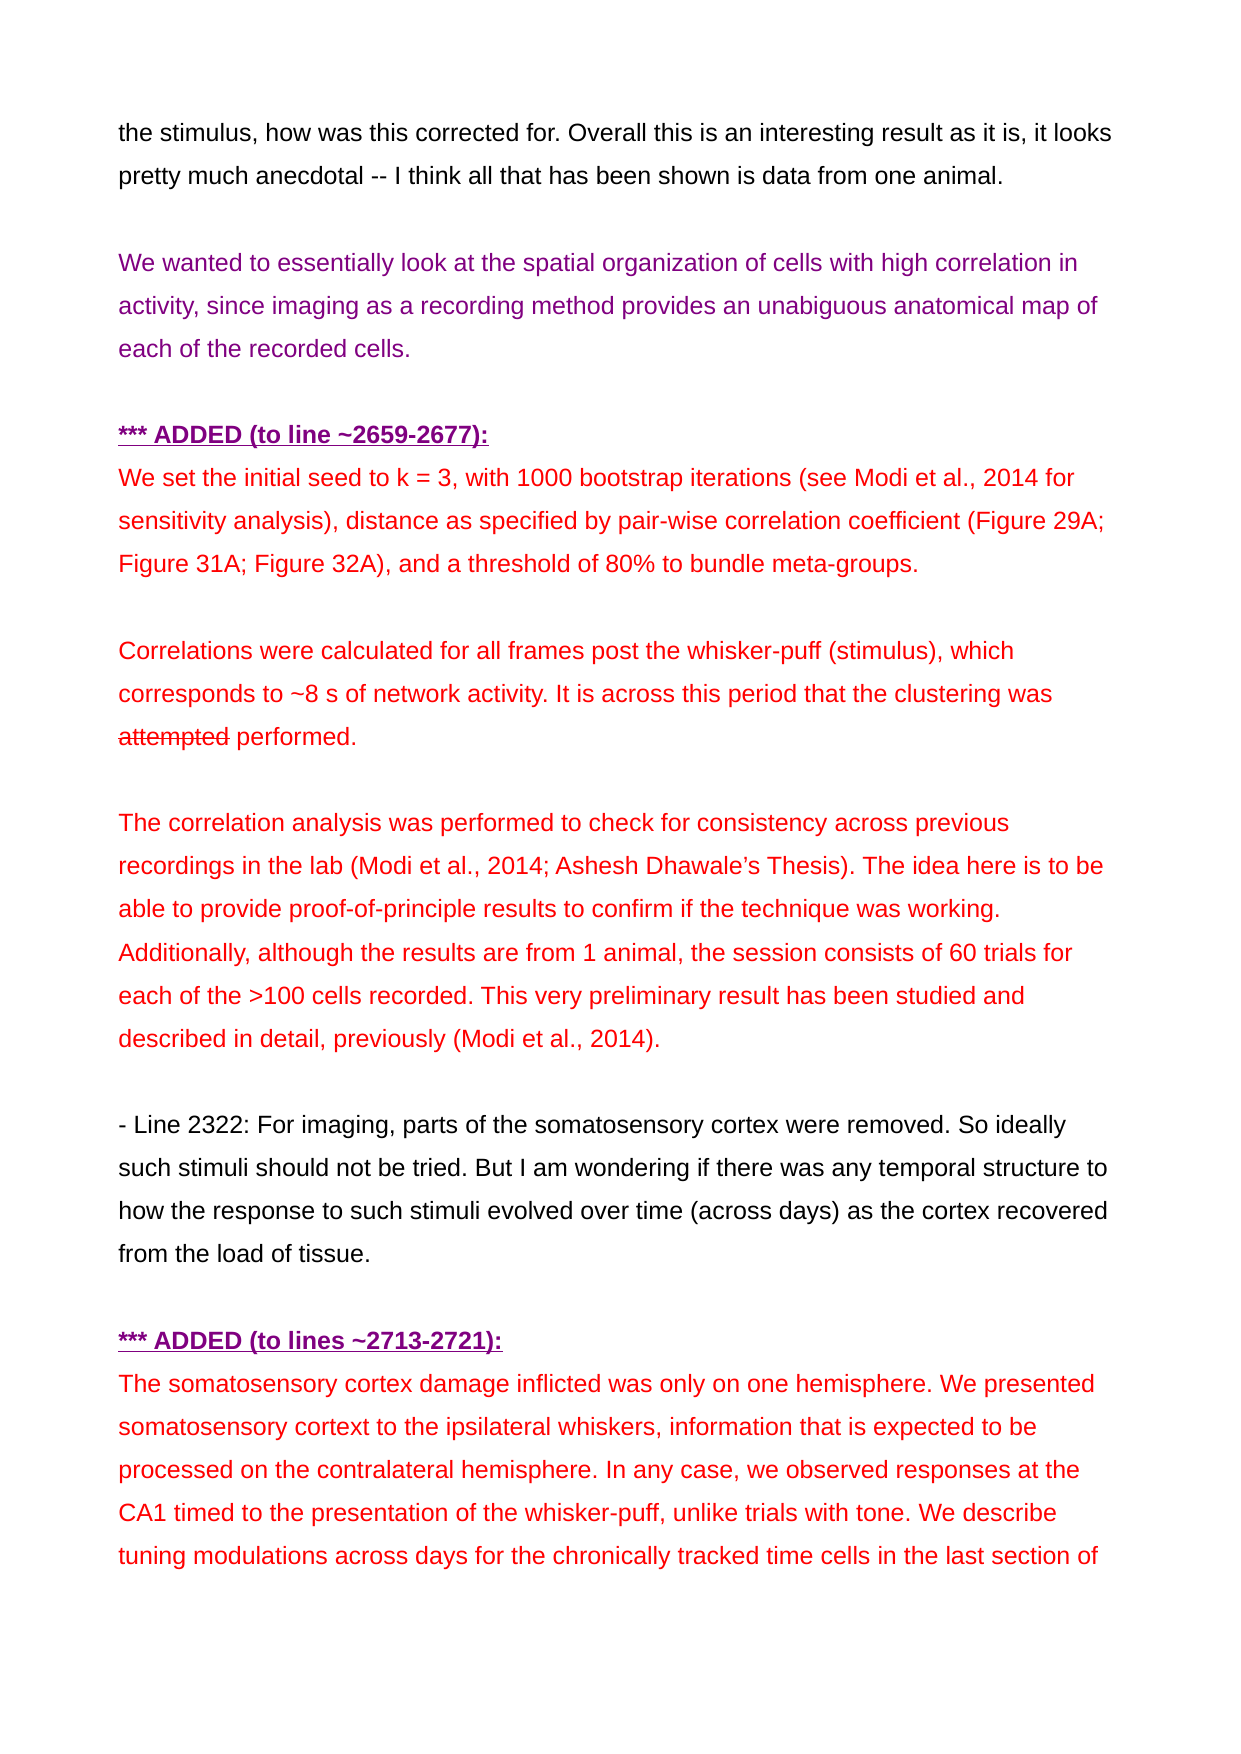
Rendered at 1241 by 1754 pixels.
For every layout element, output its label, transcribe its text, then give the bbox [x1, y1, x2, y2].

text Correlations were calculated for all frames post the whisker-puff (stimulus), which corresponds to ~8 s of network activity. It is across this period that the clustering was attempted performed. [118, 636, 1122, 751]
text We set the initial seed to k = 3, with 1000 bootstrap iterations (see Modi et al., 2014 for sensitivity analysis), distance as specified by pair-wise correlation coefficient (Figure 29A; Figure 31A; Figure 32A), and a threshold of 80% to bundle meta-groups. [118, 463, 1122, 578]
text The somatosensory cortex damage inflicted was only on one hemisphere. We presented somatosensory cortext to the ipsilateral whiskers, information that is expected to be processed on the contralateral hemisphere. In any case, we observed responses at the CA1 timed to the presentation of the whisker-puff, unlike trials with tone. We describe tuning modulations across days for the chronically tracked time cells in the last section of [118, 1369, 1122, 1570]
text We wanted to essentially look at the spatial organization of cells with high correlation in activity, since imaging as a recording method provides an unabiguous anatomical map of each of the recorded cells. [118, 247, 1122, 362]
text the stimulus, how was this corrected for. Overall this is an interesting result as it is, it looks pretty much anecdotal -- I think all that has been shown is data from one animal. [118, 118, 1122, 190]
text *** ADDED (to lines ~2713-2721): [118, 1326, 1122, 1354]
text The correlation analysis was performed to check for consistency across previous recordings in the lab (Modi et al., 2014; Ashesh Dhawale’s Thesis). The idea here is to be able to provide proof-of-principle results to confirm if the technique was working. Additionally, although the results are from 1 animal, the session consists of 60 trials for each of the >100 cells recorded. This very preliminary result has been studied and described in detail, previously (Modi et al., 2014). [118, 808, 1122, 1052]
text - Line 2322: For imaging, parts of the somatosensory cortex were removed. So ideally such stimuli should not be tried. But I am wondering if there was any temporal structure to how the response to such stimuli evolved over time (across days) as the cortex recovered from the load of tissue. [118, 1110, 1122, 1268]
text *** ADDED (to line ~2659-2677): [118, 420, 1122, 449]
